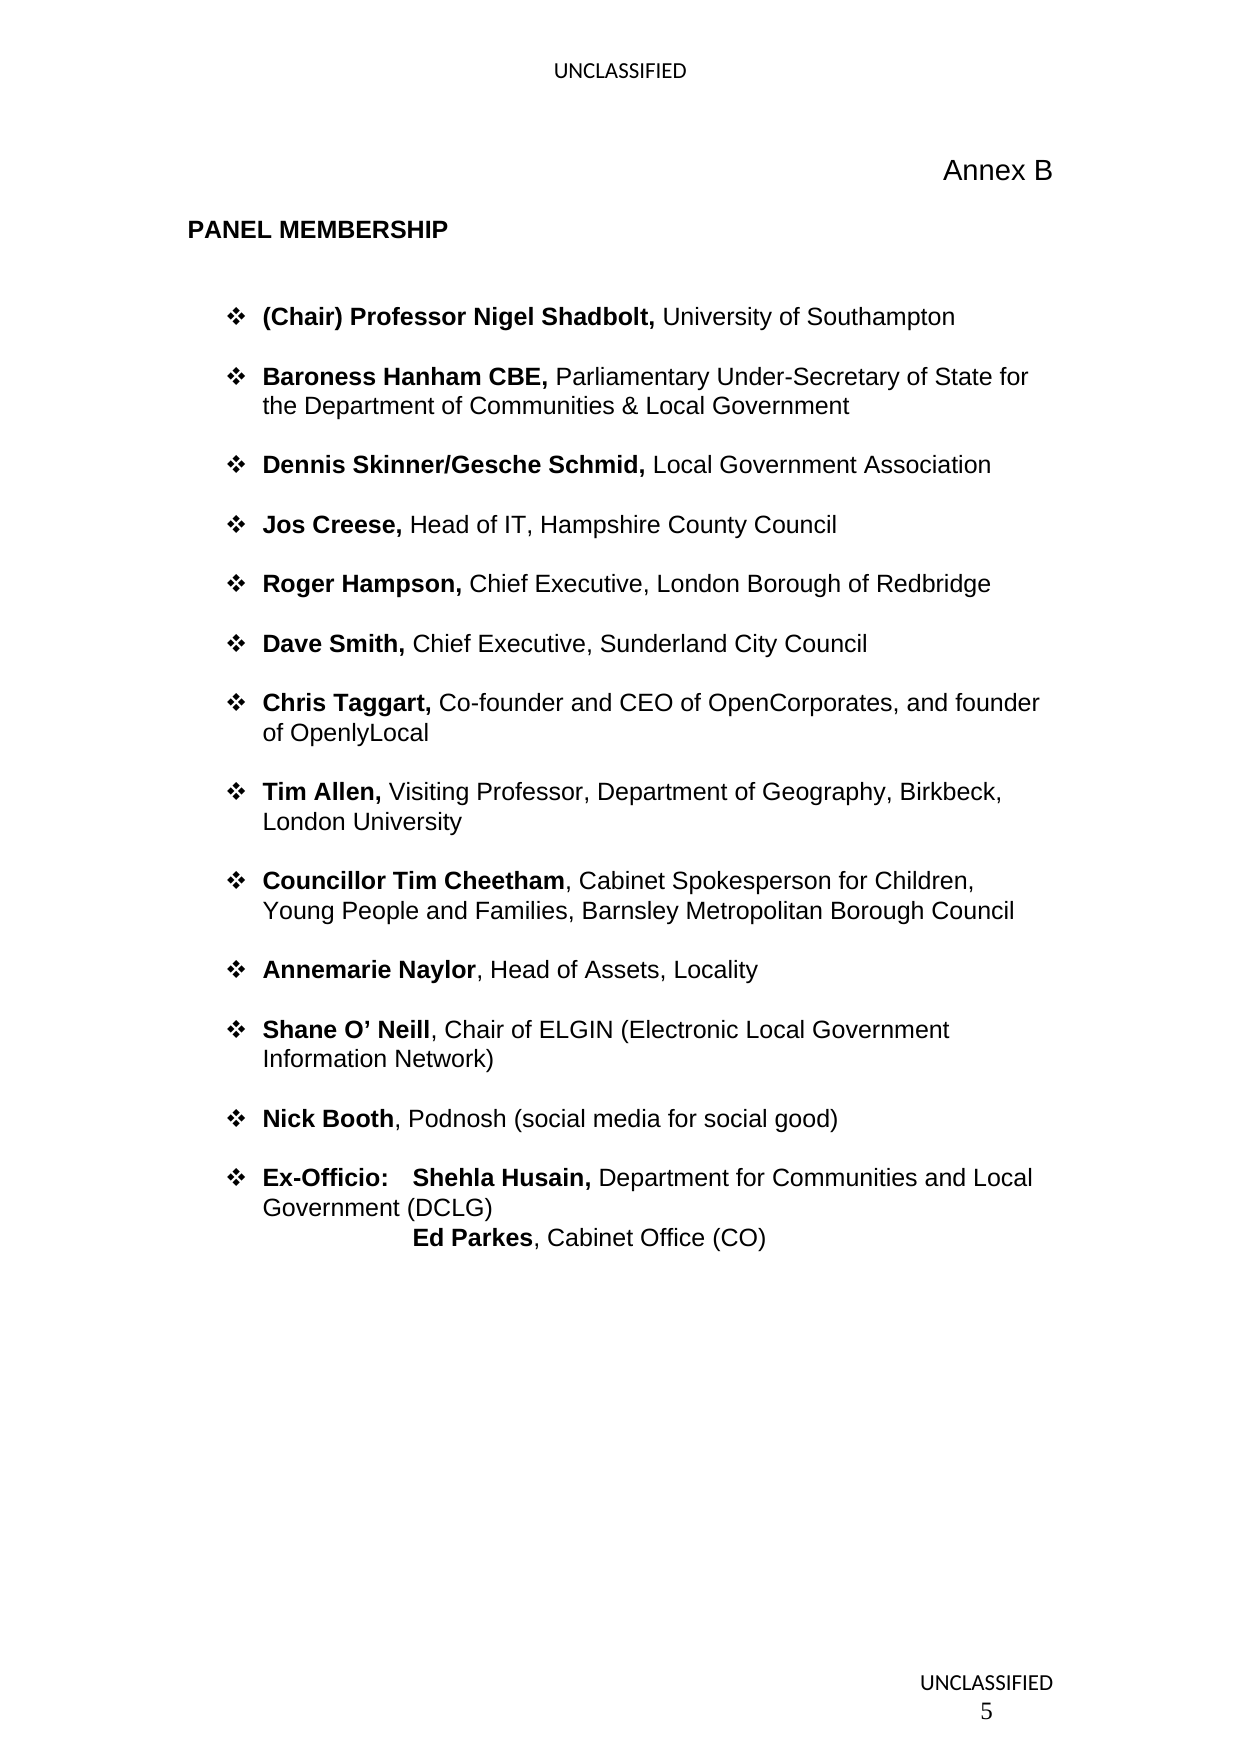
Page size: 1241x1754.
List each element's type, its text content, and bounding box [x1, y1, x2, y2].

list Chris Taggart, Co-founder and CEO of OpenCorporates, and founder of OpenlyLocal [225, 687, 1053, 747]
list Councillor Tim Cheetham, Cabinet Spokesperson for Children, Young People and Families, Barnsley Metropolitan Borough Council [225, 865, 1053, 925]
text Ed Parkes, Cabinet Office (CO) [337, 1222, 1053, 1251]
list Ex-Officio: Shehla Husain, Department for Communities and Local Government (DCLG) [225, 1162, 1053, 1222]
list Baroness Hanham CBE, Parliamentary Under-Secretary of State for the Department of Communities & Local Government [225, 361, 1053, 420]
list Dave Smith, Chief Executive, Sunderland City Council [225, 628, 1053, 657]
text PANEL MEMBERSHIP [187, 215, 1053, 244]
list Dennis Skinner/Gesche Schmid, Local Government Association [225, 450, 1053, 479]
list (Chair) Professor Nigel Shadbolt, University of Southampton [225, 301, 1053, 331]
list Jos Creese, Head of IT, Hampshire County Council [225, 509, 1053, 539]
list Tim Allen, Visiting Professor, Department of Geography, Birkbeck, London University [225, 776, 1053, 836]
list Shane O’ Neill, Chair of ELGIN (Electronic Local Government Information Network) [225, 1014, 1053, 1073]
list Annemarie Naylor, Head of Assets, Locality [225, 954, 1053, 984]
list Roger Hampson, Chief Executive, London Borough of Redbridge [225, 568, 1053, 598]
text Annex B [187, 153, 1053, 186]
list Nick Booth, Podnosh (social media for social good) [225, 1103, 1053, 1132]
